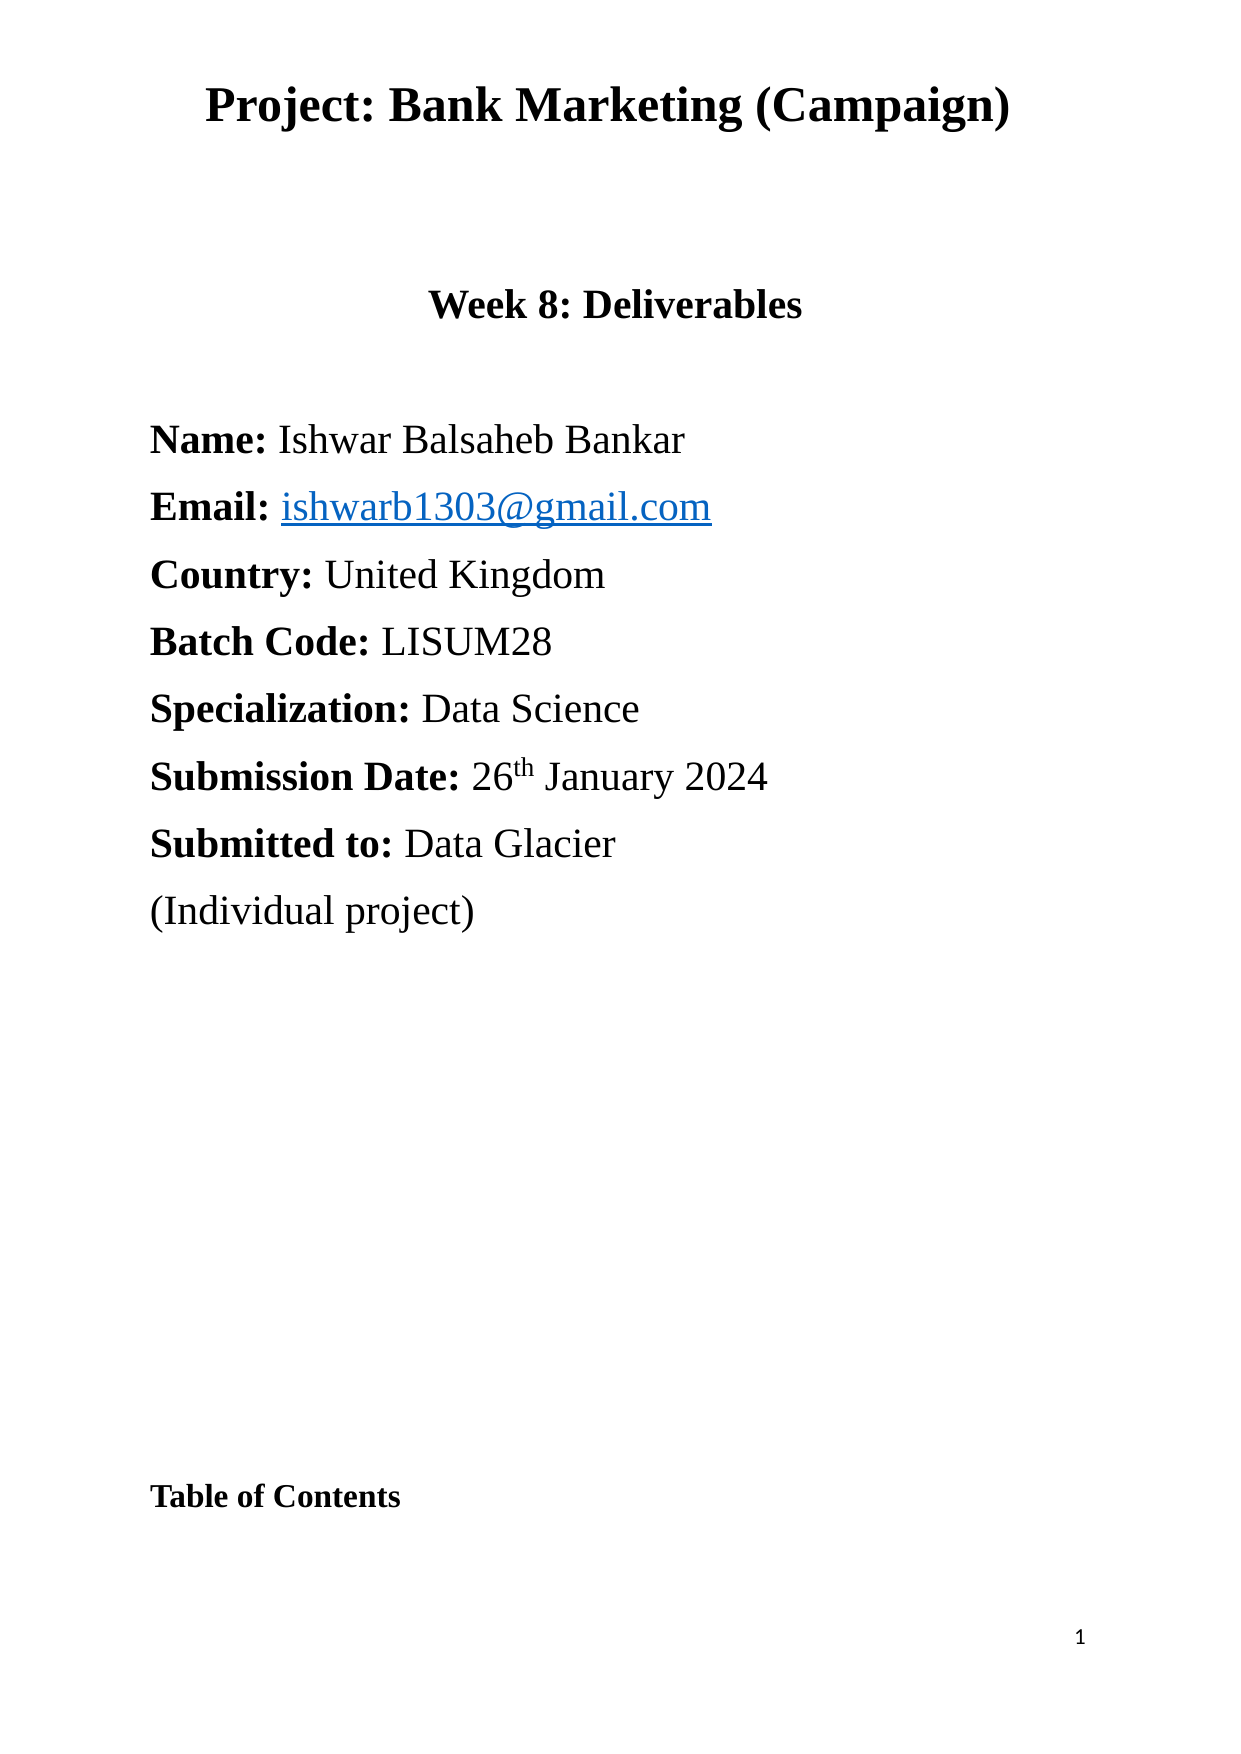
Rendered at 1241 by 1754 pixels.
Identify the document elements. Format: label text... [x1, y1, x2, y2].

subtitle Submitted to: Data Glacier [149, 818, 1091, 866]
text Email: ishwarb1303@gmail.com [150, 482, 1091, 530]
text Name: Ishwar Balsaheb Bankar [149, 414, 1091, 462]
subtitle Country: United Kingdom [149, 549, 1091, 597]
text (Individual project) [149, 886, 1091, 934]
subtitle Specialization: Data Science [149, 684, 1091, 732]
subtitle Batch Code: LISUM28 [149, 617, 1091, 664]
subtitle Submission Date: 26th January 2024 [149, 751, 1091, 799]
text Project: Bank Marketing (Campaign) [150, 75, 1023, 132]
text Week 8: Deliverables [150, 280, 1091, 328]
subtitle Table of Contents [150, 1476, 1091, 1514]
